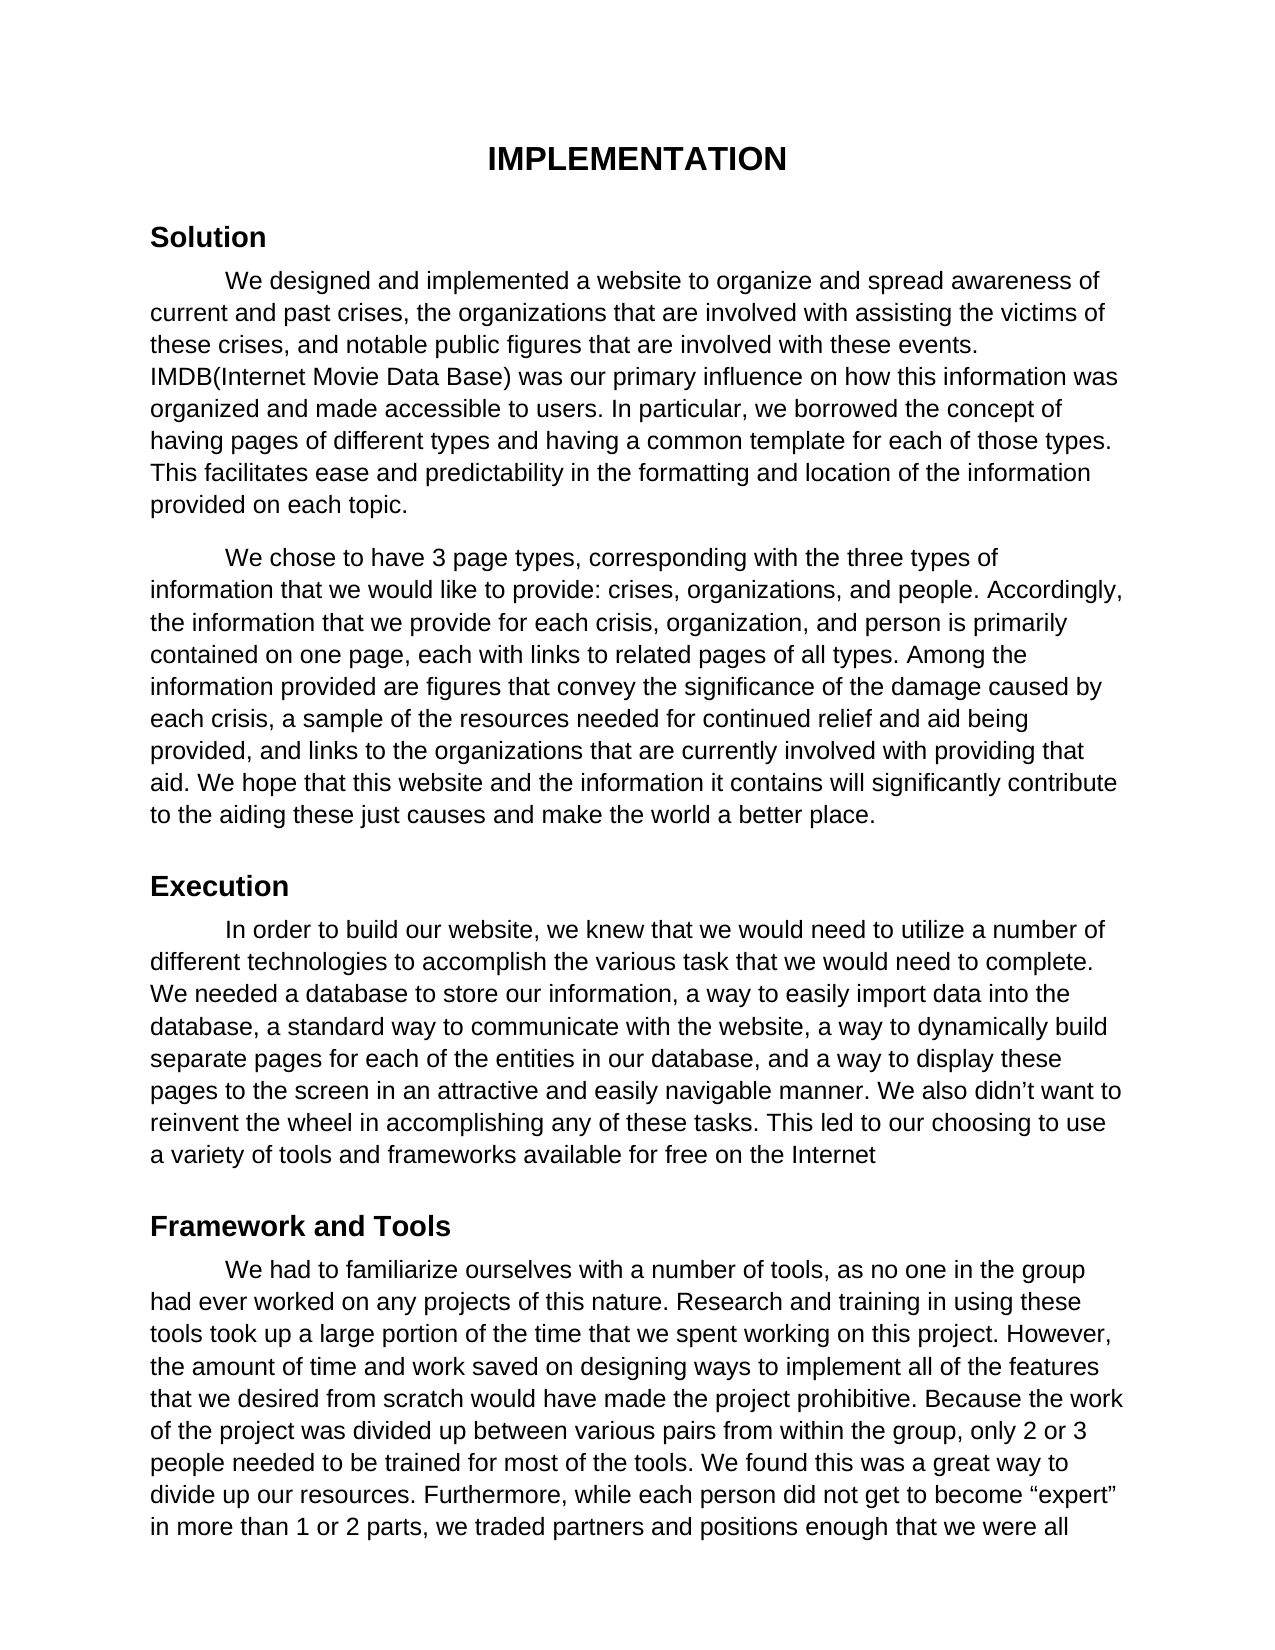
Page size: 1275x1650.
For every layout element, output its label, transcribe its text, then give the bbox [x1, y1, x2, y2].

text In order to build our website, we knew that we would need to utilize a number of different technologies to accomplish the various task that we would need to complete. We needed a database to store our information, a way to easily import data into the database, a standard way to communicate with the website, a way to dynamically build separate pages for each of the entities in our database, and a way to display these pages to the screen in an attractive and easily navigable manner. We also didn’t want to reinvent the wheel in accomplishing any of these tasks. This led to our choosing to use a variety of tools and frameworks available for free on the Internet [150, 916, 1125, 1169]
text We designed and implemented a website to organize and spread awareness of current and past crises, the organizations that are involved with assisting the victims of these crises, and notable public figures that are involved with these events. IMDB(Internet Movie Data Base) was our primary influence on how this information was organized and made accessible to users. In particular, we borrowed the concept of having pages of different types and having a common template for each of those types. This facilitates ease and predictability in the formatting and location of the information provided on each topic. [150, 267, 1125, 519]
subtitle Solution [150, 221, 1125, 253]
subtitle Execution [150, 870, 1125, 903]
subtitle IMPLEMENTATION [150, 141, 1125, 178]
text We chose to have 3 page types, corresponding with the three types of information that we would like to provide: crises, organizations, and people. Accordingly, the information that we provide for each crisis, organization, and person is primarily contained on one page, each with links to related pages of all types. Among the information provided are figures that convey the significance of the damage caused by each crisis, a sample of the resources needed for continued relief and aid being provided, and links to the organizations that are currently involved with providing that aid. We hope that this website and the information it contains will significantly contribute to the aiding these just causes and make the world a better place. [150, 544, 1125, 829]
subtitle Framework and Tools [150, 1210, 1125, 1243]
text We had to familiarize ourselves with a number of tools, as no one in the group had ever worked on any projects of this nature. Research and training in using these tools took up a large portion of the time that we spent working on this project. However, the amount of time and work saved on designing ways to implement all of the features that we desired from scratch would have made the project prohibitive. Because the work of the project was divided up between various pairs from within the group, only 2 or 3 people needed to be trained for most of the tools. We found this was a great way to divide up our resources. Furthermore, while each person did not get to become “expert” in more than 1 or 2 parts, we traded partners and positions enough that we were all [150, 1256, 1125, 1541]
